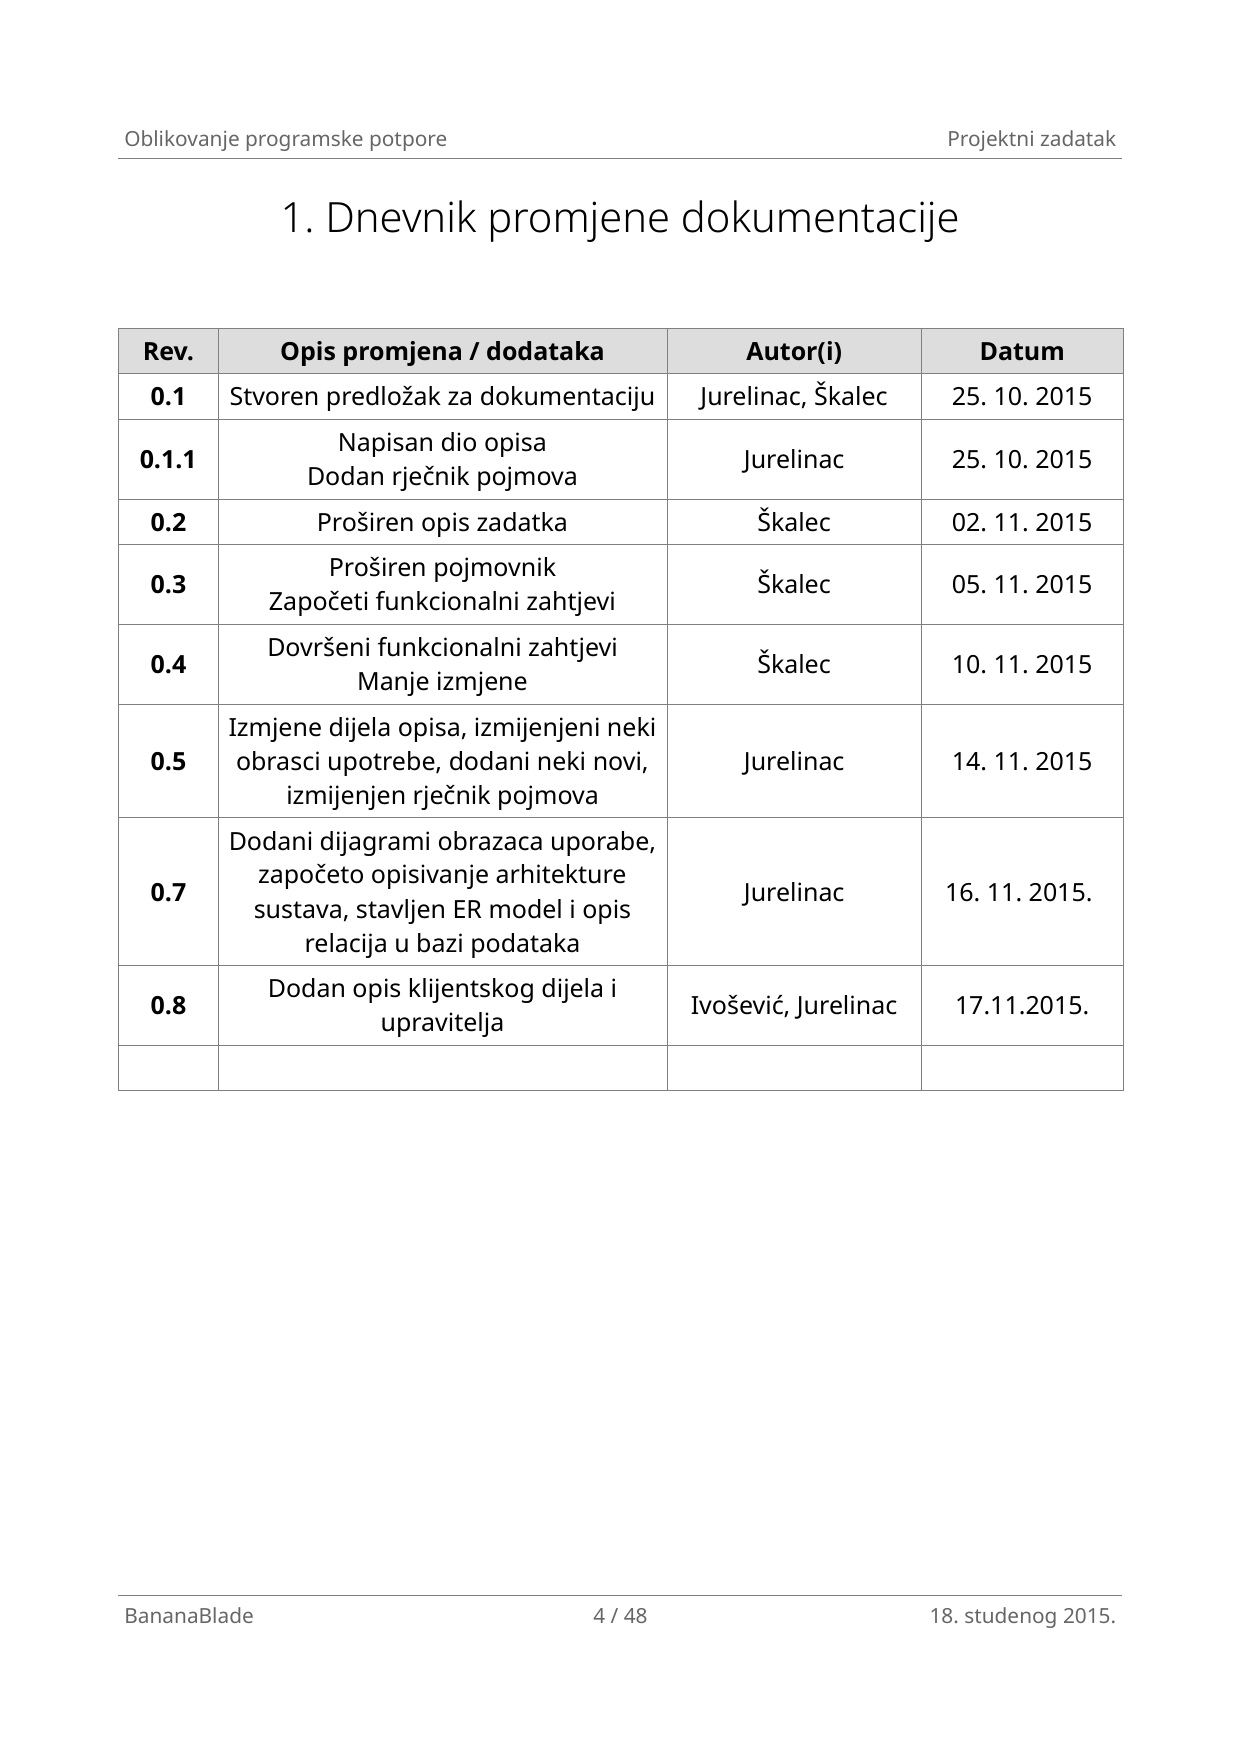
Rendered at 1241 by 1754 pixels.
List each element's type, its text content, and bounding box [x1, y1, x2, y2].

table_cell [922, 1046, 1123, 1090]
table_cell Jurelinac, Škalec [668, 374, 921, 419]
table_cell Stvoren predložak za dokumentaciju [219, 374, 667, 419]
table_cell Ivošević, Jurelinac [668, 966, 921, 1045]
table_cell Proširen opis zadatka [219, 500, 667, 544]
table_cell Dovršeni funkcionalni zahtjevi Manje izmjene [219, 625, 667, 703]
table_cell Škalec [668, 625, 921, 703]
table_cell 0.5 [119, 705, 218, 817]
table_cell Škalec [668, 500, 921, 544]
subtitle 1. Dnevnik promjene dokumentacije [118, 188, 1122, 245]
table_cell Napisan dio opisa Dodan rječnik pojmova [219, 420, 667, 498]
table_cell [219, 1046, 667, 1090]
table_cell 05. 11. 2015 [922, 545, 1123, 624]
table_header Autor(i) [668, 329, 921, 373]
table_cell Dodan opis klijentskog dijela i upravitelja [219, 966, 667, 1045]
table_header Opis promjena / dodataka [219, 329, 667, 373]
table_cell Jurelinac [668, 420, 921, 498]
table_header Datum [922, 329, 1123, 373]
table_cell 14. 11. 2015 [922, 705, 1123, 817]
table_cell 25. 10. 2015 [922, 420, 1123, 498]
table_cell 0.4 [119, 625, 218, 703]
table_cell 0.2 [119, 500, 218, 544]
table_cell 0.8 [119, 966, 218, 1045]
table_cell 17.11.2015. [922, 966, 1123, 1045]
table_cell 16. 11. 2015. [922, 818, 1123, 965]
table_cell 25. 10. 2015 [922, 374, 1123, 419]
table_cell Škalec [668, 545, 921, 624]
table_cell Jurelinac [668, 705, 921, 817]
table_cell 10. 11. 2015 [922, 625, 1123, 703]
table_cell 02. 11. 2015 [922, 500, 1123, 544]
table_cell Dodani dijagrami obrazaca uporabe, započeto opisivanje arhitekture sustava, stavljen ER model i opis relacija u bazi podataka [219, 818, 667, 965]
table_cell [119, 1046, 218, 1090]
table_cell 0.7 [119, 818, 218, 965]
table_cell [668, 1046, 921, 1090]
table_cell 0.1.1 [119, 420, 218, 498]
table_cell 0.1 [119, 374, 218, 419]
table_header Rev. [119, 329, 218, 373]
table_cell Jurelinac [668, 818, 921, 965]
table_cell 0.3 [119, 545, 218, 624]
table_cell Proširen pojmovnik Započeti funkcionalni zahtjevi [219, 545, 667, 624]
table_cell Izmjene dijela opisa, izmijenjeni neki obrasci upotrebe, dodani neki novi, izmijenjen rječnik pojmova [219, 705, 667, 817]
